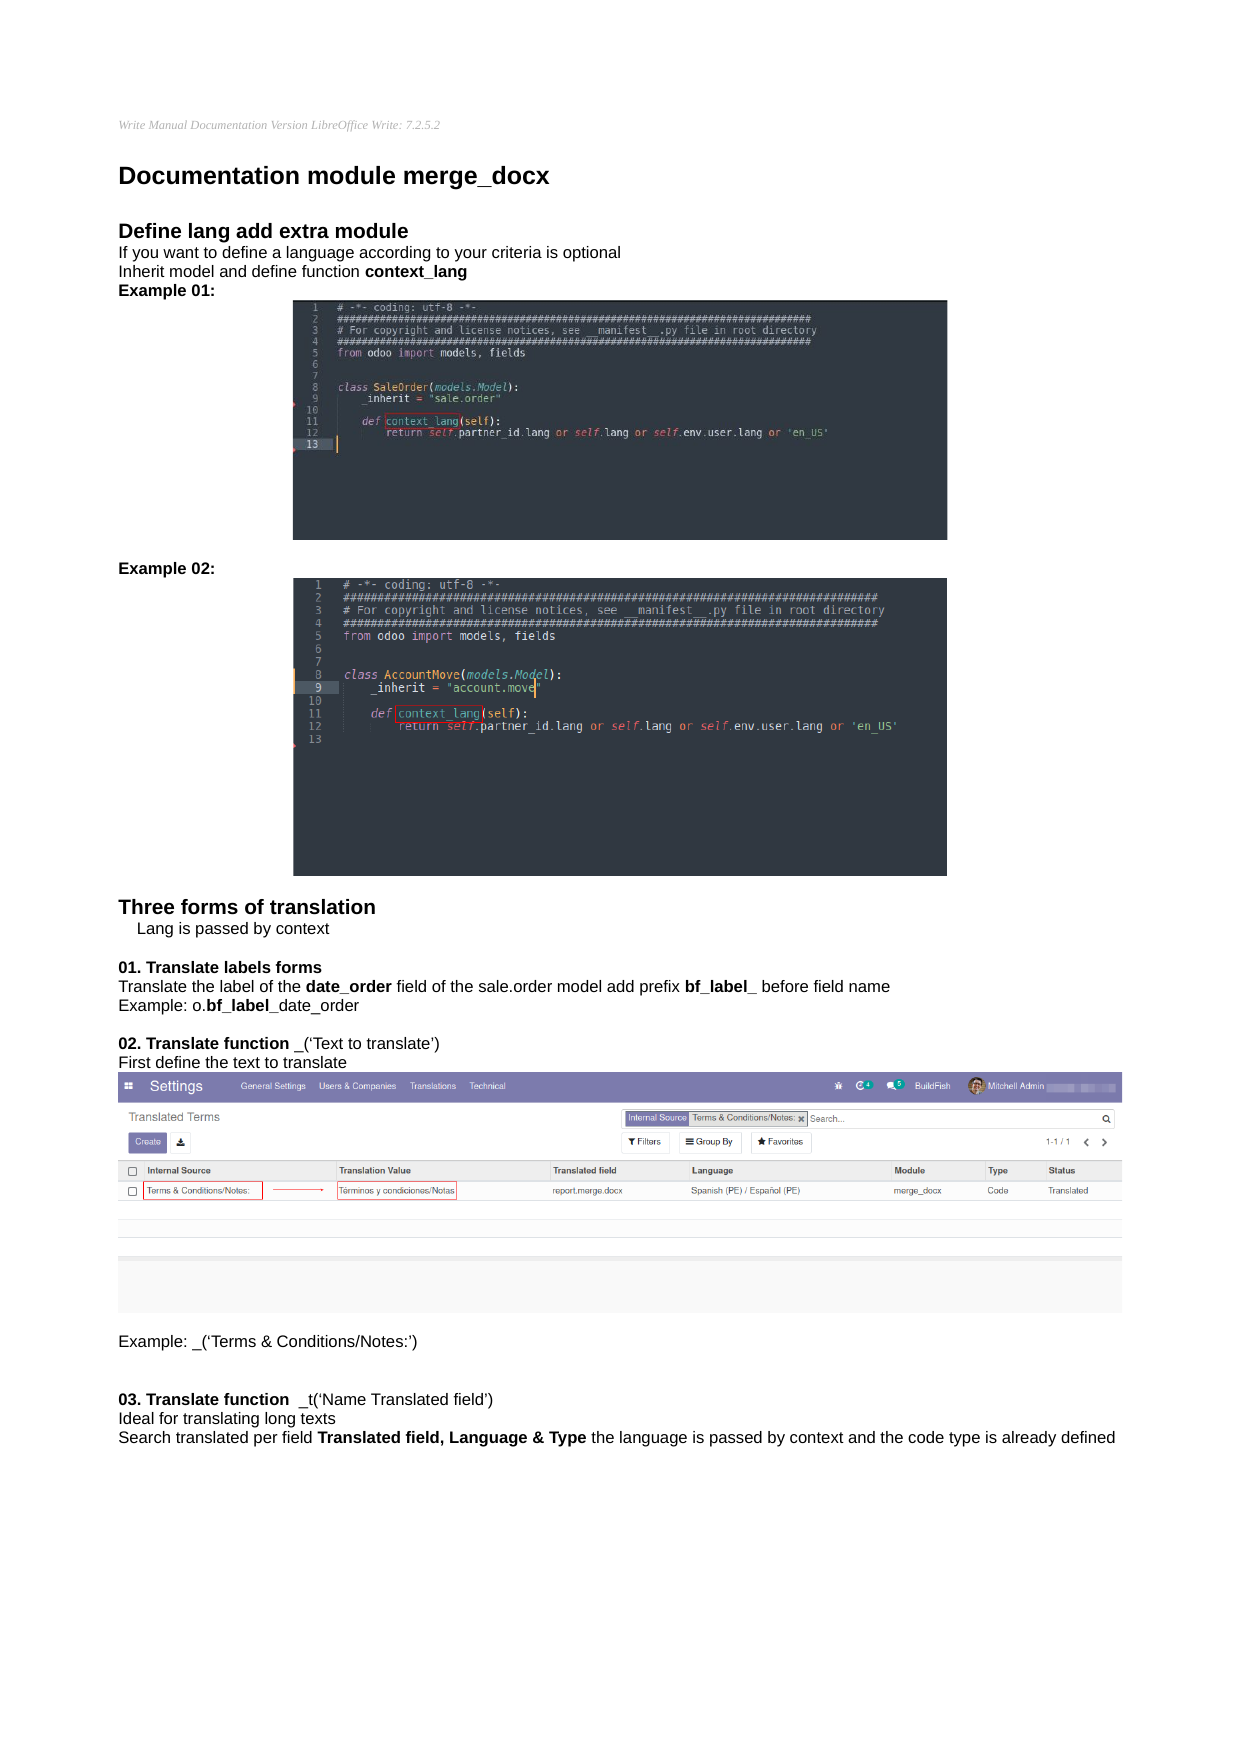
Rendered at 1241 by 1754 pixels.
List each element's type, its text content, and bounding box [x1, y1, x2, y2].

text Translate the label of the date_order field of the sale.order model add prefix bf_label_ before field name [118, 977, 1122, 996]
text If you want to define a language according to your criteria is optional [118, 243, 1122, 262]
text Example: _(‘Terms & Conditions/Notes:’) [118, 1332, 1122, 1351]
text Documentation module merge_docx [118, 161, 1122, 190]
text Example 02: [118, 559, 1122, 578]
picture [118, 1072, 1123, 1313]
text Example 01: [118, 281, 1122, 300]
text Write Manual Documentation Version LibreOffice Write: 7.2.5.2 [118, 118, 1122, 132]
text 02. Translate function _(‘Text to translate’) [118, 1034, 1122, 1053]
text Search translated per field Translated field, Language & Type the language is passed by context and the code type is already defined [118, 1428, 1122, 1447]
text Inherit model and define function context_lang [118, 262, 1122, 281]
text Ideal for translating long texts [118, 1408, 1122, 1428]
text Define lang add extra module [118, 219, 1122, 243]
picture [293, 578, 947, 876]
text 03. Translate function _t(‘Name Translated field’) [118, 1389, 1122, 1408]
text Three forms of translation [118, 895, 1122, 919]
text First define the text to translate [118, 1053, 1122, 1072]
text 01. Translate labels forms [118, 957, 1122, 977]
text Example: o.bf_label_date_order [118, 996, 1122, 1015]
text Lang is passed by context [118, 919, 1122, 938]
picture [292, 300, 948, 540]
